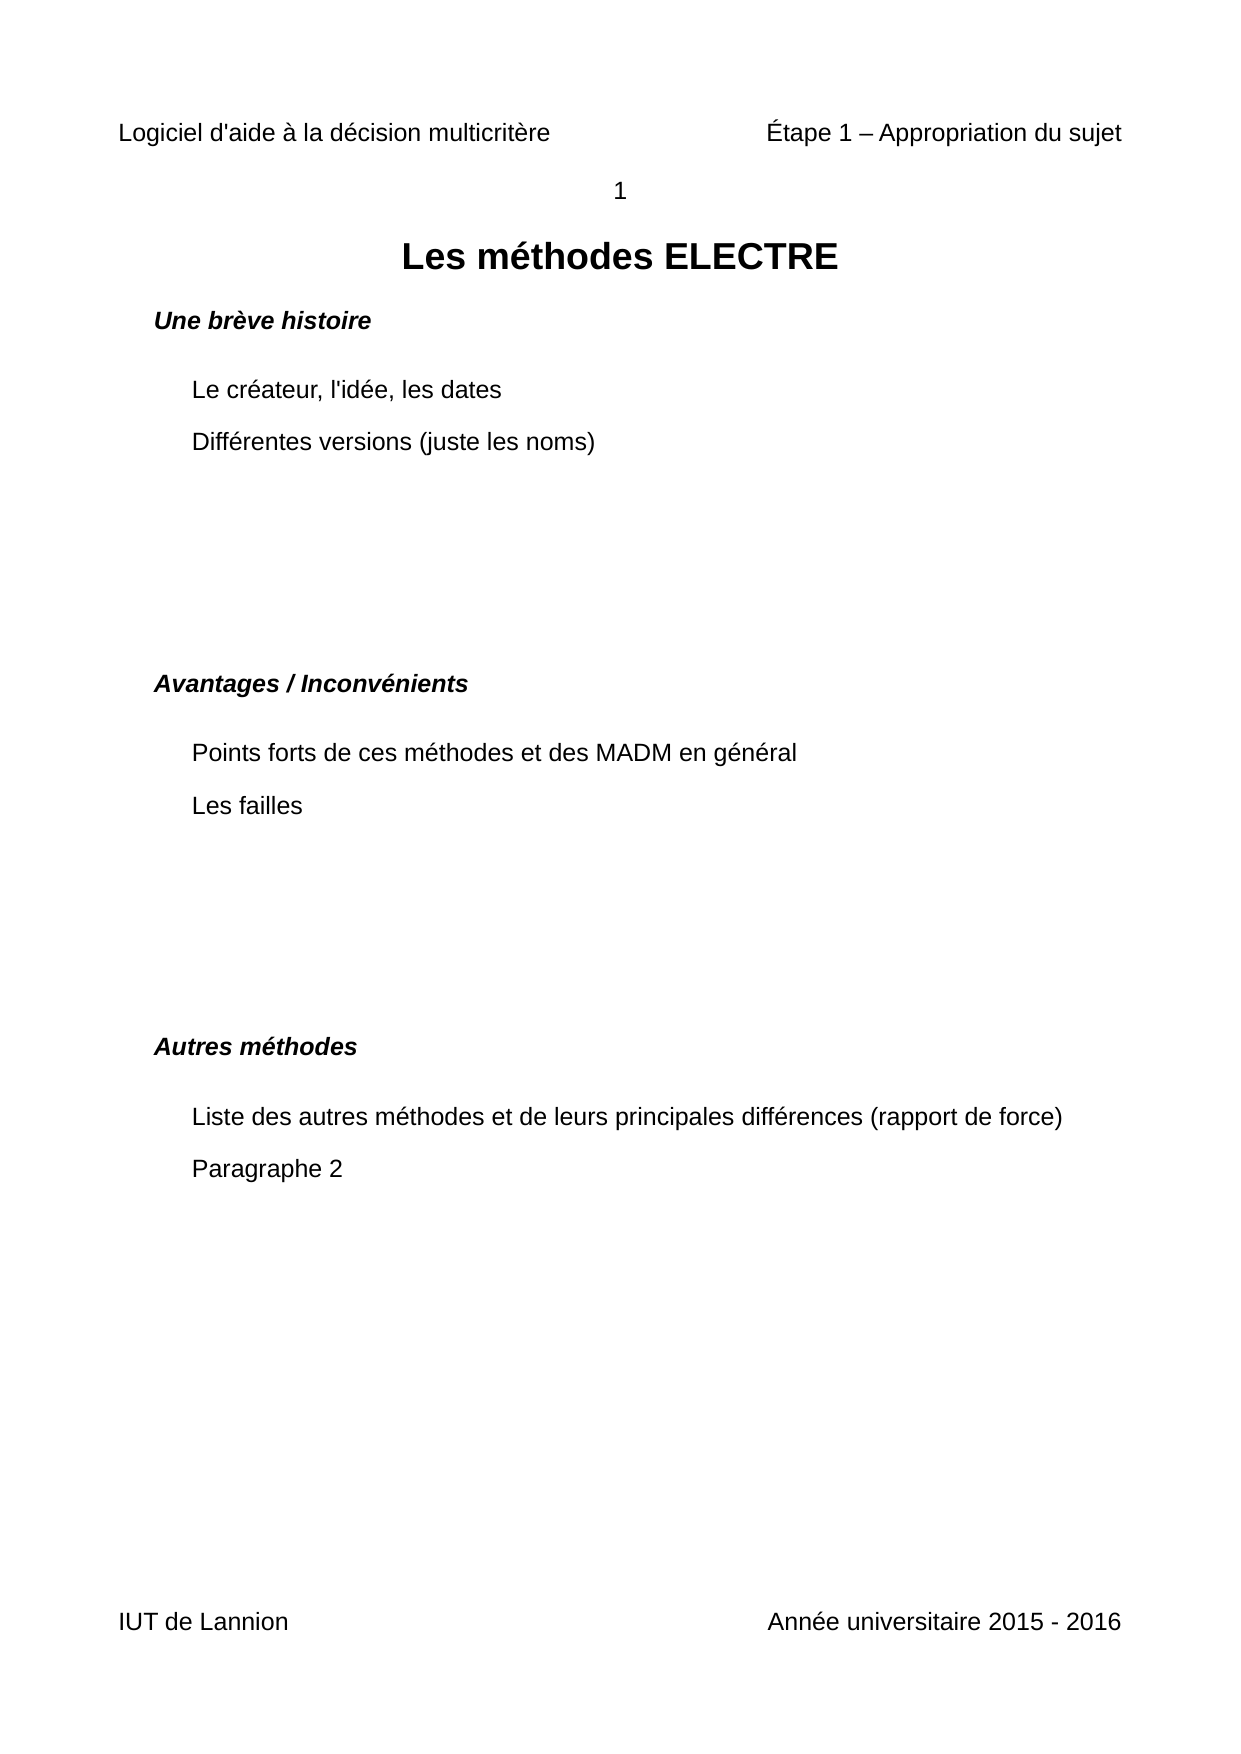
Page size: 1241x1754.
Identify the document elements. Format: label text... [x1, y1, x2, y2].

text Points forts de ces méthodes et des MADM en général [118, 738, 1122, 767]
text Liste des autres méthodes et de leurs principales différences (rapport de force) [118, 1102, 1122, 1130]
text Différentes versions (juste les noms) [118, 427, 1122, 456]
text Le créateur, l'idée, les dates [118, 375, 1122, 404]
text 1 [118, 176, 1122, 205]
text Paragraphe 2 [118, 1154, 1122, 1183]
text Avantages / Inconvénients [153, 669, 1122, 698]
text Une brève histoire [153, 306, 1122, 334]
text Les méthodes ELECTRE [118, 234, 1122, 277]
text Les failles [118, 791, 1122, 819]
text Autres méthodes [153, 1032, 1122, 1061]
